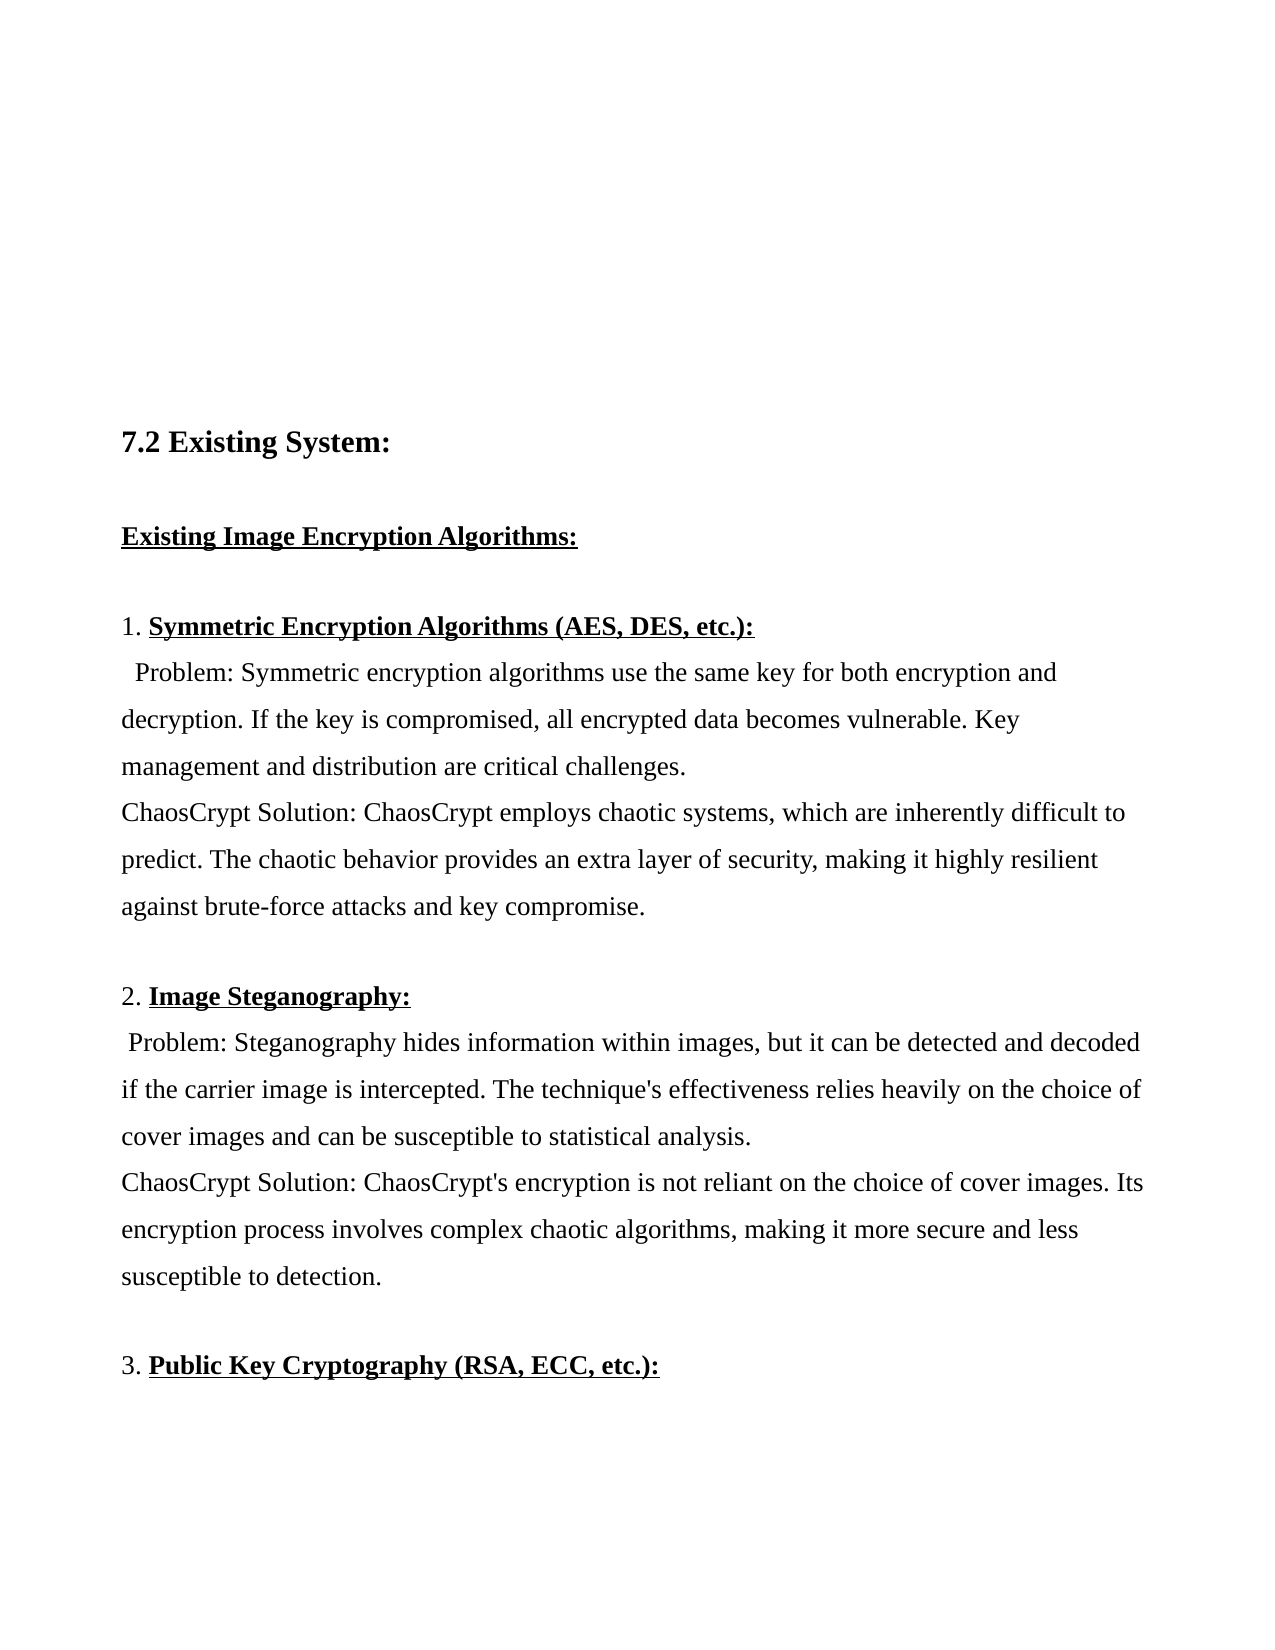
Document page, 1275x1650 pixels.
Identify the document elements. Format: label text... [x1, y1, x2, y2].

text ChaosCrypt Solution: ChaosCrypt employs chaotic systems, which are inherently difficult to predict. The chaotic behavior provides an extra layer of security, making it highly resilient against brute-force attacks and key compromise. [121, 796, 1154, 921]
text Problem: Steganography hides information within images, but it can be detected and decoded if the carrier image is intercepted. The technique's effectiveness relies heavily on the choice of cover images and can be susceptible to statistical analysis. [121, 1026, 1154, 1151]
text 1. Symmetric Encryption Algorithms (AES, DES, etc.): [121, 610, 1154, 641]
text Problem: Symmetric encryption algorithms use the same key for both encryption and decryption. If the key is compromised, all encrypted data becomes vulnerable. Key management and distribution are critical challenges. [121, 656, 1154, 781]
text 7.2 Existing System: [121, 423, 1154, 459]
text 2. Image Steganography: [121, 979, 1154, 1011]
text 3. Public Key Cryptography (RSA, ECC, etc.): [121, 1349, 1154, 1381]
text ChaosCrypt Solution: ChaosCrypt's encryption is not reliant on the choice of cover images. Its encryption process involves complex chaotic algorithms, making it more secure and less susceptible to detection. [121, 1166, 1154, 1291]
text Existing Image Encryption Algorithms: [121, 520, 1154, 551]
